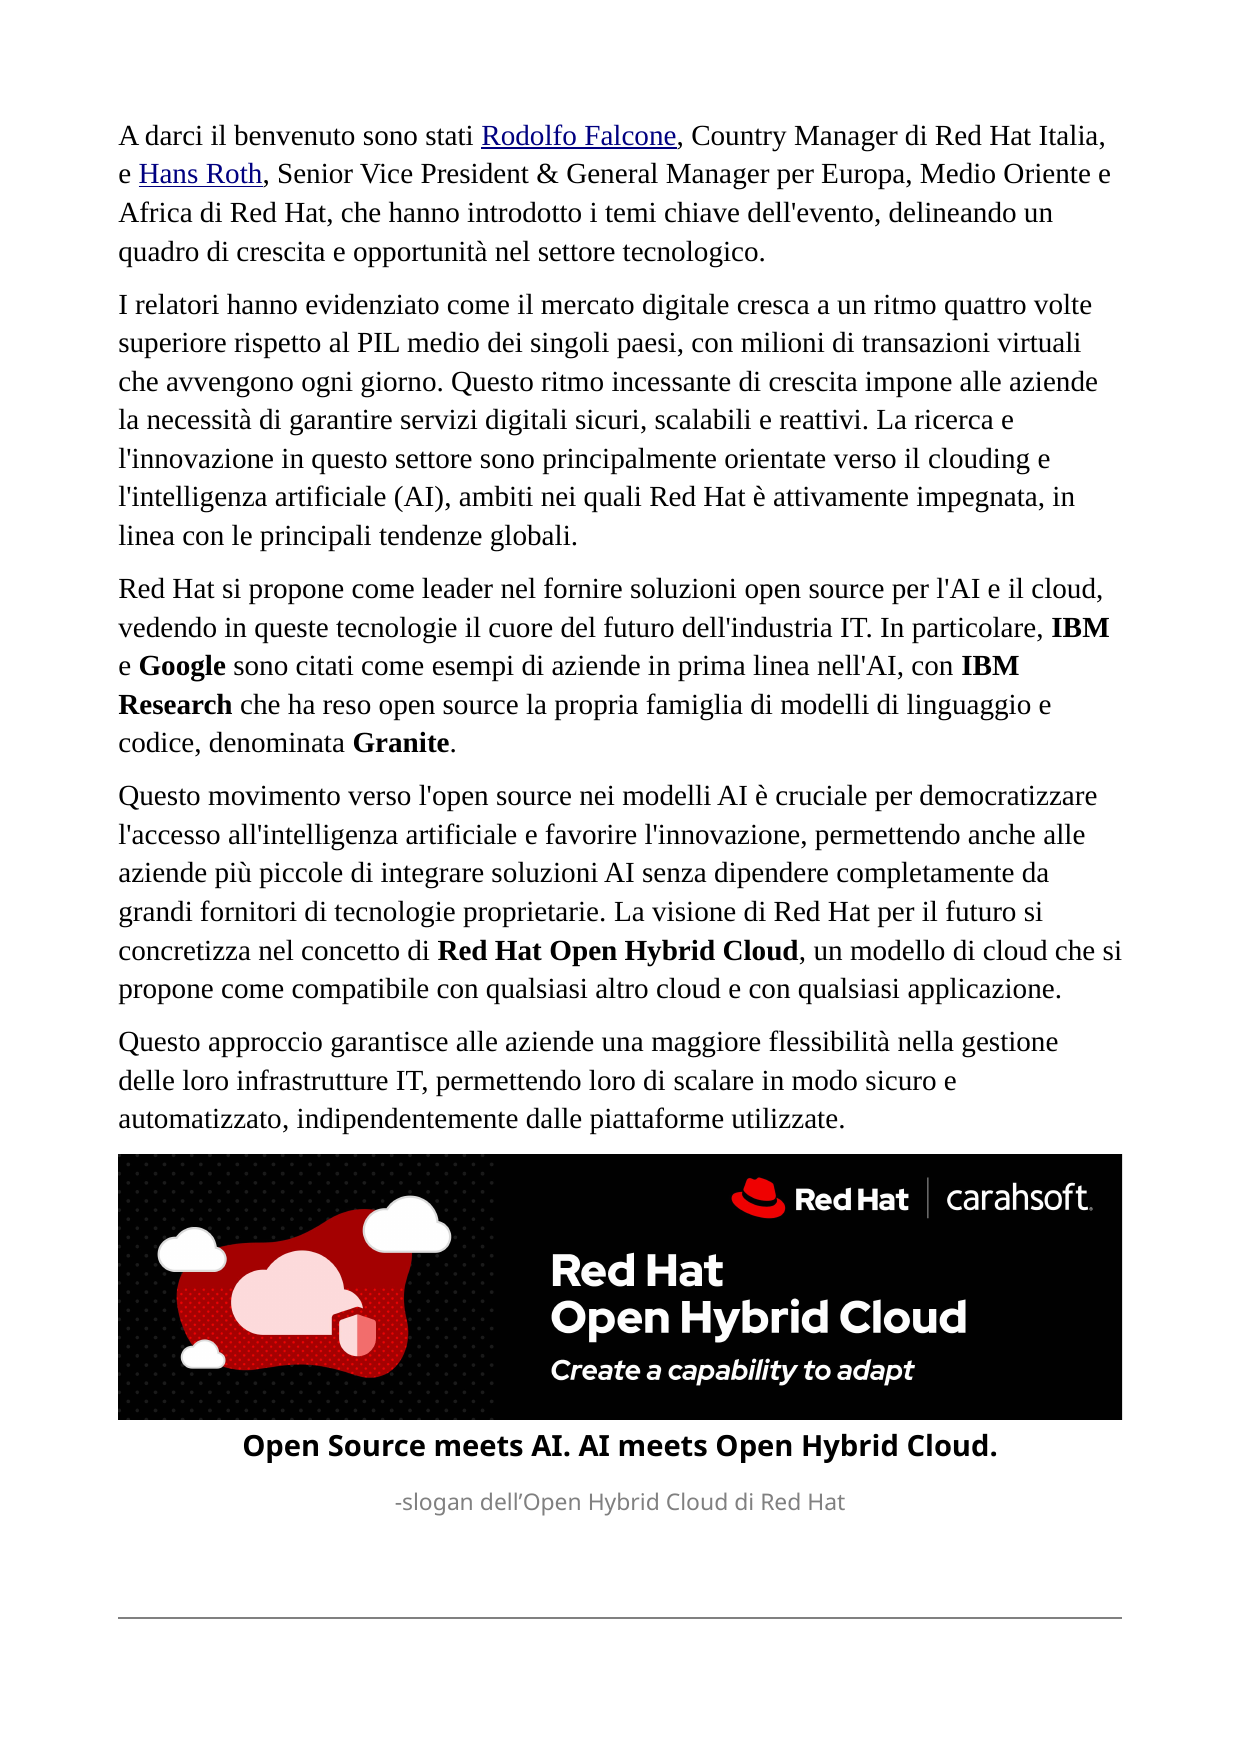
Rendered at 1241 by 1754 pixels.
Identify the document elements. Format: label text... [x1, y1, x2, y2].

text Questo approccio garantisce alle aziende una maggiore flessibilità nella gestione delle loro infrastrutture IT, permettendo loro di scalare in modo sicuro e automatizzato, indipendentemente dalle piattaforme utilizzate. [118, 1024, 1122, 1135]
picture [118, 1154, 1123, 1420]
text I relatori hanno evidenziato come il mercato digitale cresca a un ritmo quattro volte superiore rispetto al PIL medio dei singoli paesi, con milioni di transazioni virtuali che avvengono ogni giorno. Questo ritmo incessante di crescita impone alle aziende la necessità di garantire servizi digitali sicuri, scalabili e reattivi. La ricerca e l'innovazione in questo settore sono principalmente orientate verso il clouding e l'intelligenza artificiale (AI), ambiti nei quali Red Hat è attivamente impegnata, in linea con le principali tendenze globali. [118, 287, 1122, 552]
text -slogan dell’Open Hybrid Cloud di Red Hat [118, 1486, 1122, 1517]
text Red Hat si propone come leader nel fornire soluzioni open source per l'AI e il cloud, vedendo in queste tecnologie il cuore del futuro dell'industria IT. In particolare, IBM e Google sono citati come esempi di aziende in prima linea nell'AI, con IBM Research che ha reso open source la propria famiglia di modelli di linguaggio e codice, denominata Granite. [118, 571, 1122, 759]
text A darci il benvenuto sono stati Rodolfo Falcone, Country Manager di Red Hat Italia, e Hans Roth, Senior Vice President & General Manager per Europa, Medio Oriente e Africa di Red Hat, che hanno introdotto i temi chiave dell'evento, delineando un quadro di crescita e opportunità nel settore tecnologico. [118, 118, 1122, 267]
text Open Source meets AI. AI meets Open Hybrid Cloud. [118, 1420, 1122, 1465]
text Questo movimento verso l'open source nei modelli AI è cruciale per democratizzare l'accesso all'intelligenza artificiale e favorire l'innovazione, permettendo anche alle aziende più piccole di integrare soluzioni AI senza dipendere completamente da grandi fornitori di tecnologie proprietarie. La visione di Red Hat per il futuro si concretizza nel concetto di Red Hat Open Hybrid Cloud, un modello di cloud che si propone come compatibile con qualsiasi altro cloud e con qualsiasi applicazione. [118, 778, 1122, 1005]
